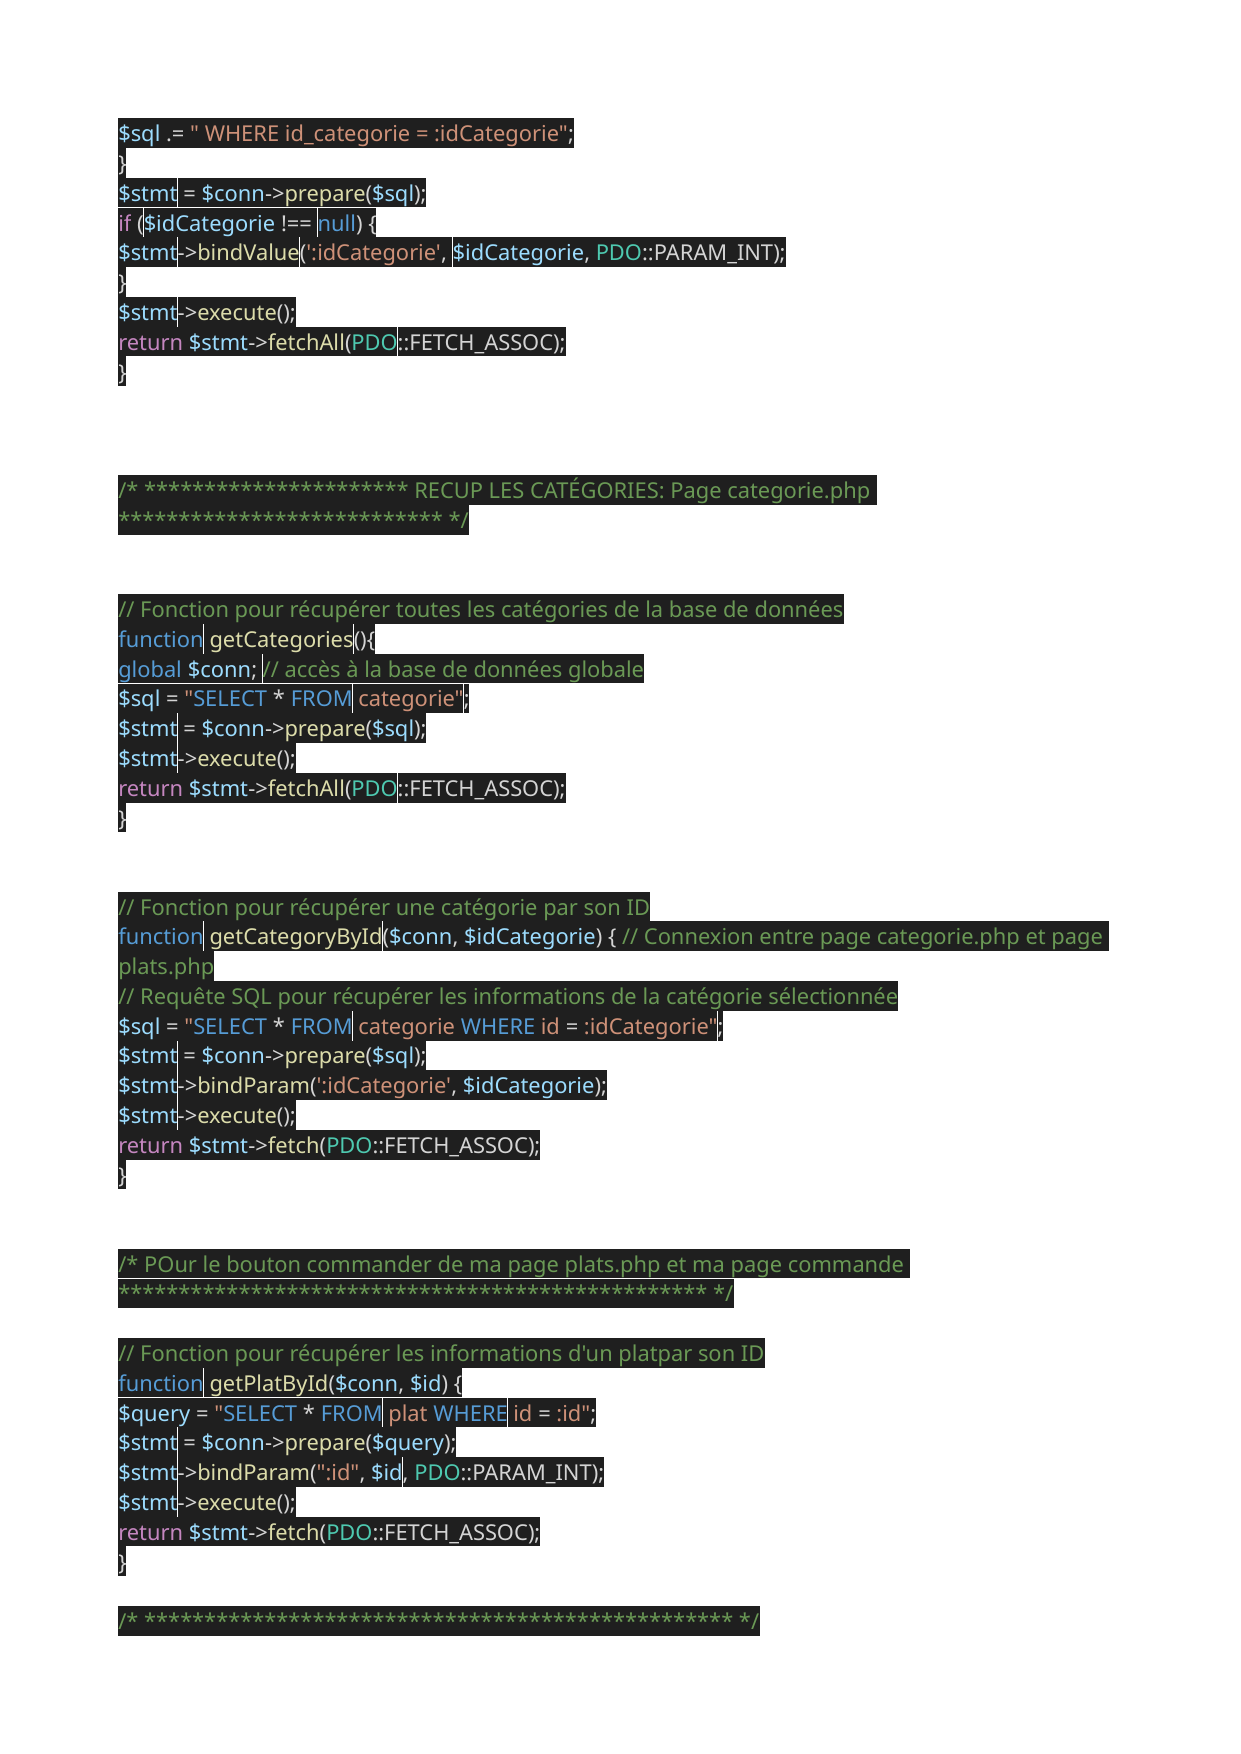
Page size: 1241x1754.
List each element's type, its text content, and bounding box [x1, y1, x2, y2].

text $stmt->bindValue(':idCategorie', $idCategorie, PDO::PARAM_INT); [118, 237, 1122, 267]
text global $conn; // accès à la base de données globale [118, 654, 1122, 683]
text $stmt->execute(); [118, 743, 1122, 773]
text /* ********************** RECUP LES CATÉGORIES: Page categorie.php *************************** */ [118, 475, 1122, 535]
text $stmt = $conn->prepare($sql); [118, 1041, 1122, 1070]
text $stmt = $conn->prepare($sql); [118, 178, 1122, 207]
text return $stmt->fetch(PDO::FETCH_ASSOC); [118, 1517, 1122, 1546]
text $sql = "SELECT * FROM categorie"; [118, 683, 1122, 713]
text $stmt->execute(); [118, 1487, 1122, 1517]
text function getCategories(){ [118, 624, 1122, 654]
text // Fonction pour récupérer les informations d'un platpar son ID [118, 1338, 1122, 1368]
text $query = "SELECT * FROM plat WHERE id = :id"; [118, 1397, 1122, 1427]
text function getPlatById($conn, $id) { [118, 1368, 1122, 1397]
text } [118, 1546, 1122, 1576]
text return $stmt->fetch(PDO::FETCH_ASSOC); [118, 1130, 1122, 1160]
text } [118, 267, 1122, 297]
text // Requête SQL pour récupérer les informations de la catégorie sélectionnée [118, 981, 1122, 1011]
text } [118, 1160, 1122, 1189]
text /* POur le bouton commander de ma page plats.php et ma page commande ************************************************* */ [118, 1249, 1122, 1308]
text $sql .= " WHERE id_categorie = :idCategorie"; [118, 118, 1122, 148]
text // Fonction pour récupérer une catégorie par son ID [118, 892, 1122, 921]
text // Fonction pour récupérer toutes les catégories de la base de données [118, 594, 1122, 624]
text } [118, 803, 1122, 832]
text } [118, 148, 1122, 178]
text function getCategoryById($conn, $idCategorie) { // Connexion entre page categorie.php et page plats.php [118, 921, 1122, 981]
text $stmt->execute(); [118, 297, 1122, 327]
text $stmt->bindParam(":id", $id, PDO::PARAM_INT); [118, 1457, 1122, 1487]
text $stmt->execute(); [118, 1100, 1122, 1130]
text $stmt = $conn->prepare($query); [118, 1427, 1122, 1457]
text $sql = "SELECT * FROM categorie WHERE id = :idCategorie"; [118, 1011, 1122, 1041]
text /* ************************************************* */ [118, 1606, 1122, 1636]
text if ($idCategorie !== null) { [118, 207, 1122, 237]
text } [118, 356, 1122, 386]
text $stmt = $conn->prepare($sql); [118, 713, 1122, 743]
text return $stmt->fetchAll(PDO::FETCH_ASSOC); [118, 773, 1122, 803]
text return $stmt->fetchAll(PDO::FETCH_ASSOC); [118, 327, 1122, 356]
text $stmt->bindParam(':idCategorie', $idCategorie); [118, 1070, 1122, 1100]
